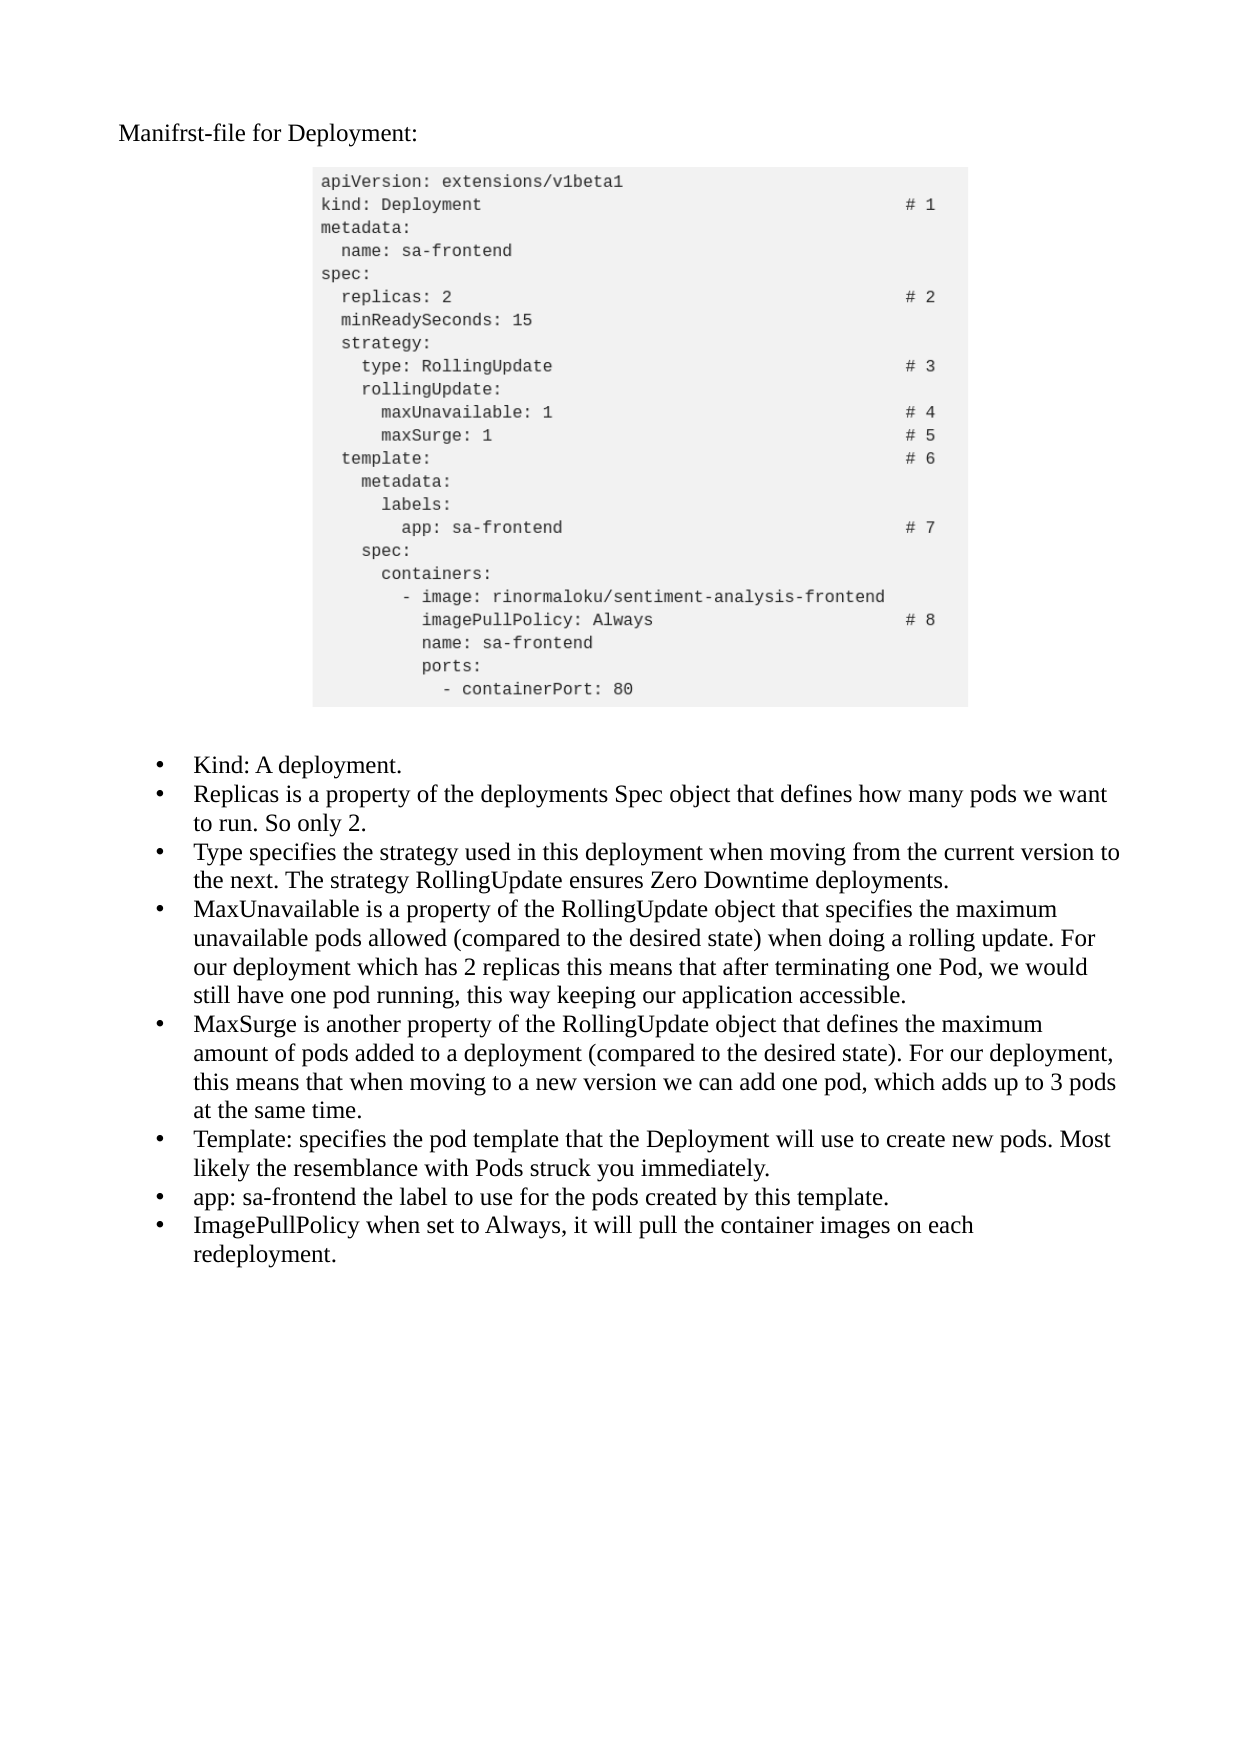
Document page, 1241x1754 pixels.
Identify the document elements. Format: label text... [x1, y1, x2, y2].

list MaxSurge is another property of the RollingUpdate object that defines the maximum amount of pods added to a deployment (compared to the desired state). For our deployment, this means that when moving to a new version we can add one pod, which adds up to 3 pods at the same time. [156, 1009, 1122, 1124]
list Type specifies the strategy used in this deployment when moving from the current version to the next. The strategy RollingUpdate ensures Zero Downtime deployments. [156, 837, 1122, 894]
list Template: specifies the pod template that the Deployment will use to create new pods. Most likely the resemblance with Pods struck you immediately. [156, 1124, 1122, 1182]
list MaxUnavailable is a property of the RollingUpdate object that specifies the maximum unavailable pods allowed (compared to the desired state) when doing a rolling update. For our deployment which has 2 replicas this means that after terminating one Pod, we would still have one pod running, this way keeping our application accessible. [156, 894, 1122, 1009]
picture [312, 167, 969, 707]
list app: sa-frontend the label to use for the pods created by this template. [156, 1182, 1122, 1211]
list Kind: A deployment. [156, 751, 1122, 779]
text Manifrst-file for Deployment: [118, 118, 1122, 147]
list ImagePullPolicy when set to Always, it will pull the container images on each redeployment. [156, 1211, 1122, 1268]
list Replicas is a property of the deployments Spec object that defines how many pods we want to run. So only 2. [156, 779, 1122, 837]
